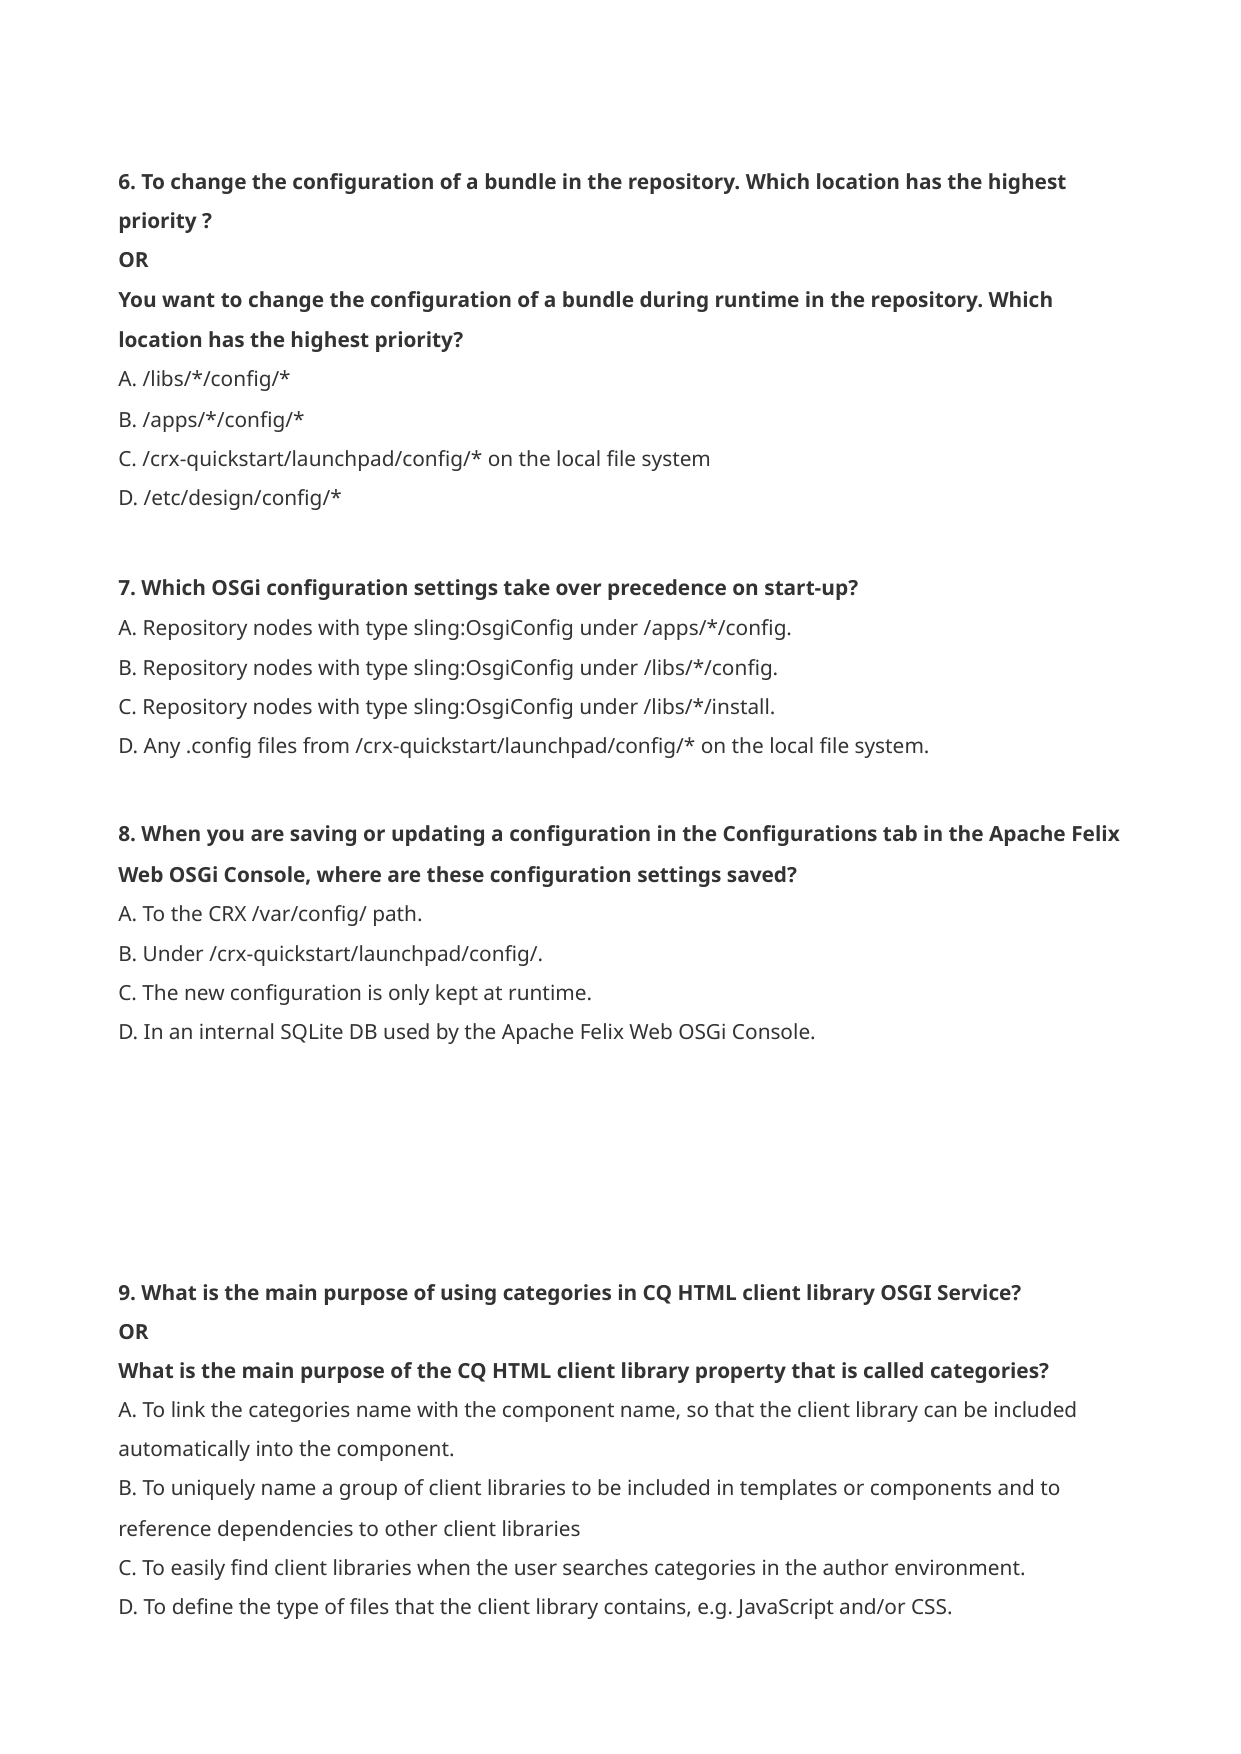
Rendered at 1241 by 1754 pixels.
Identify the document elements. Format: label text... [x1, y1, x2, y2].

text D. To define the type of files that the client library contains, e.g. JavaScript and/or CSS. [118, 1592, 1122, 1621]
text C. Repository nodes with type sling:OsgiConfig under /libs/*/install. [118, 692, 1122, 721]
text You want to change the configuration of a bundle during runtime in the repository. Which location has the highest priority? [118, 285, 1122, 353]
text 8. When you are saving or updating a configuration in the Configurations tab in the Apache Felix Web OSGi Console, where are these configuration settings saved? [118, 819, 1122, 888]
text D. /etc/design/config/* [118, 483, 1122, 512]
text B. Under /crx-quickstart/launchpad/config/. [118, 939, 1122, 967]
text C. To easily find client libraries when the user searches categories in the author environment. [118, 1553, 1122, 1582]
text OR What is the main purpose of the CQ HTML client library property that is called categories? [118, 1317, 1122, 1384]
text A. To the CRX /var/config/ path. [118, 899, 1122, 928]
text C. /crx-quickstart/launchpad/config/* on the local file system [118, 444, 1122, 473]
text B. Repository nodes with type sling:OsgiConfig under /libs/*/config. [118, 653, 1122, 681]
text C. The new configuration is only kept at runtime. [118, 978, 1122, 1006]
text 9. What is the main purpose of using categories in CQ HTML client library OSGI Service? [118, 1278, 1122, 1306]
text A. To link the categories name with the component name, so that the client library can be included automatically into the component. [118, 1395, 1122, 1463]
text 7. Which OSGi configuration settings take over precedence on start-up? [118, 572, 1122, 601]
text A. Repository nodes with type sling:OsgiConfig under /apps/*/config. [118, 612, 1122, 642]
text B. To uniquely name a group of client libraries to be included in templates or components and to reference dependencies to other client libraries [118, 1473, 1122, 1542]
text B. /apps/*/config/* [118, 404, 1122, 433]
text D. In an internal SQLite DB used by the Apache Felix Web OSGi Console. [118, 1017, 1122, 1045]
text OR [118, 246, 1122, 274]
text D. Any .config files from /crx-quickstart/launchpad/config/* on the local file system. [118, 731, 1122, 760]
text 6. To change the configuration of a bundle in the repository. Which location has the highest priority ? [118, 167, 1122, 235]
text A. /libs/*/config/* [118, 364, 1122, 393]
